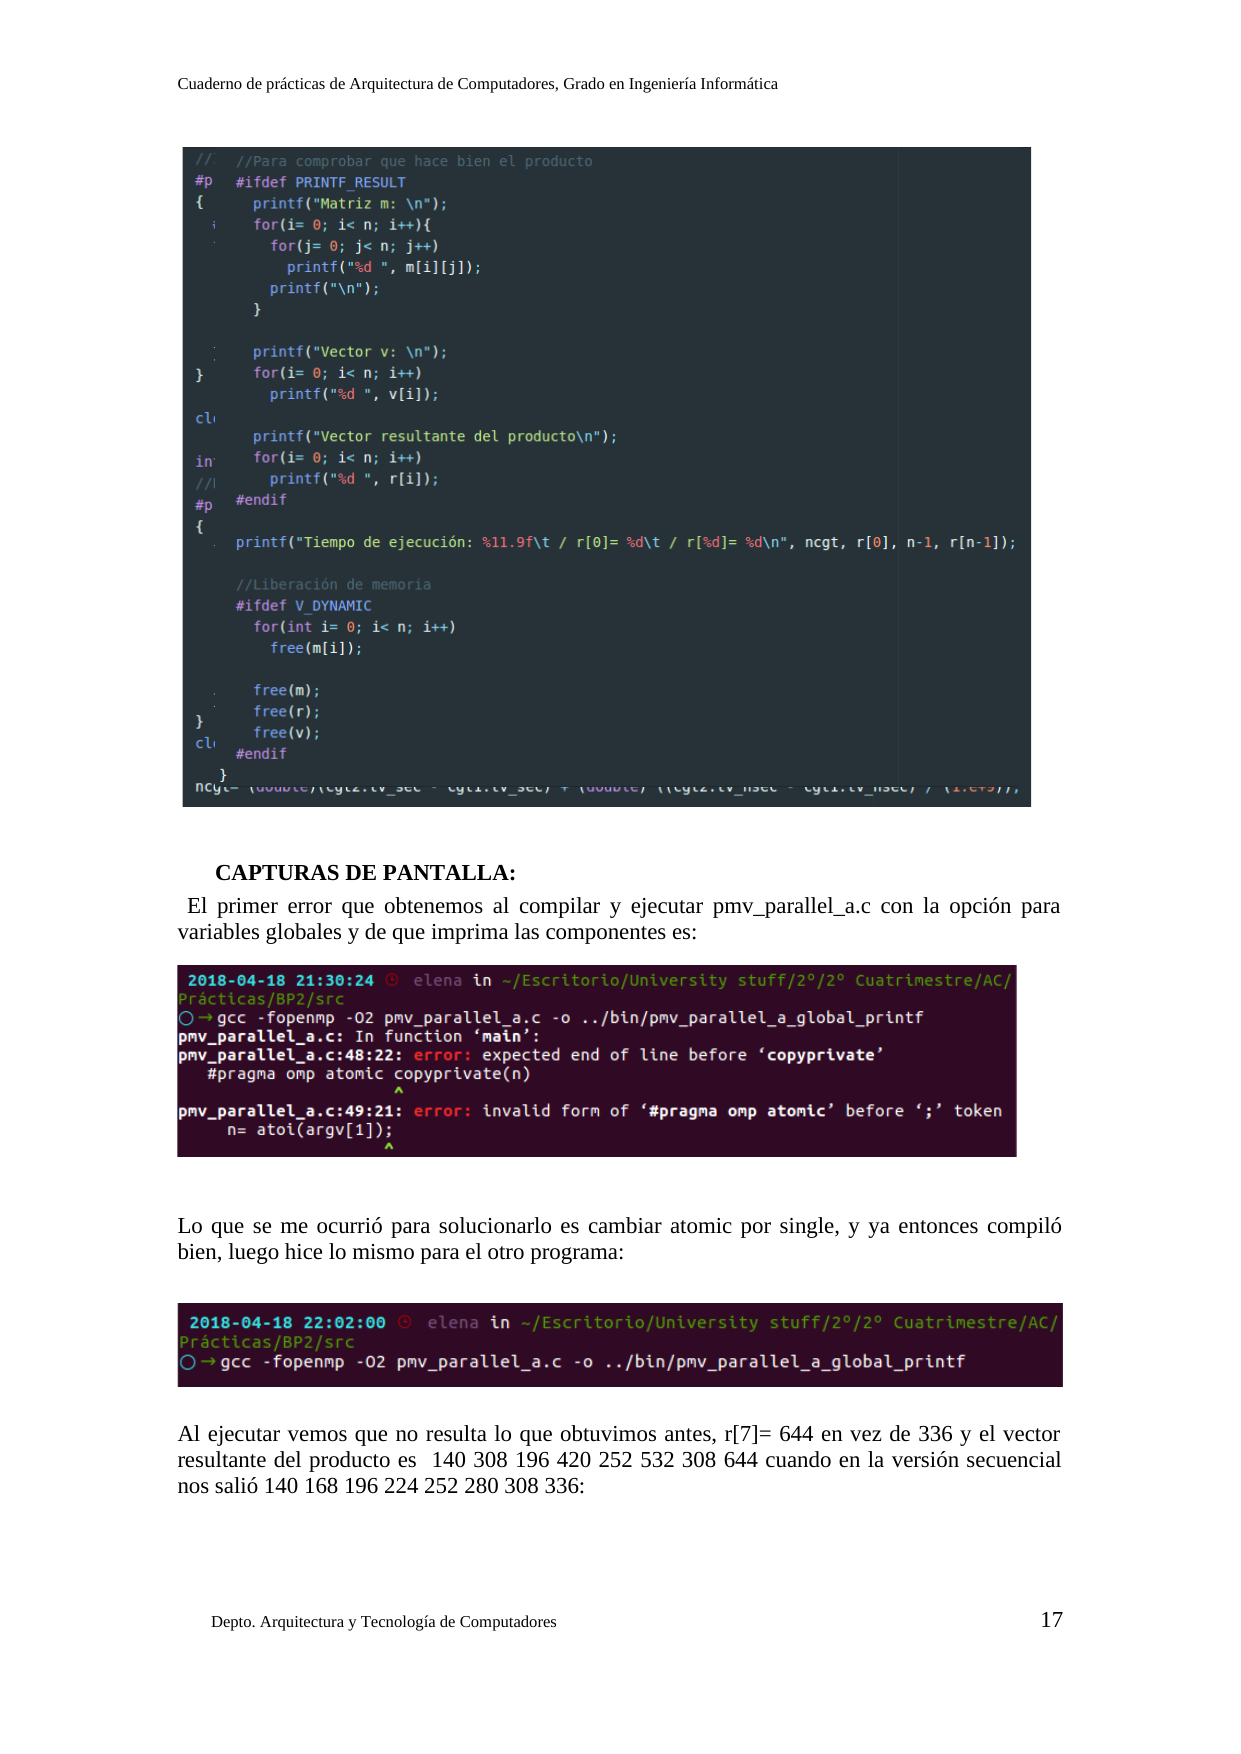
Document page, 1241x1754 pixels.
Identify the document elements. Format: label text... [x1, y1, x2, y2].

picture [182, 147, 1032, 807]
text CAPTURAS DE PANTALLA: [215, 859, 1063, 886]
list El primer error que obtenemos al compilar y ejecutar pmv_parallel_a.c con la opción para variables globales y de que imprima las componentes es: [177, 892, 1063, 944]
picture [177, 1303, 1063, 1387]
list Lo que se me ocurrió para solucionarlo es cambiar atomic por single, y ya entonces compiló bien, luego hice lo mismo para el otro programa: [177, 1212, 1063, 1264]
picture [177, 965, 1017, 1157]
list Al ejecutar vemos que no resulta lo que obtuvimos antes, r[7]= 644 en vez de 336 y el vector resultante del producto es 140 308 196 420 252 532 308 644 cuando en la versión secuencial nos salió 140 168 196 224 252 280 308 336: [177, 1420, 1063, 1499]
